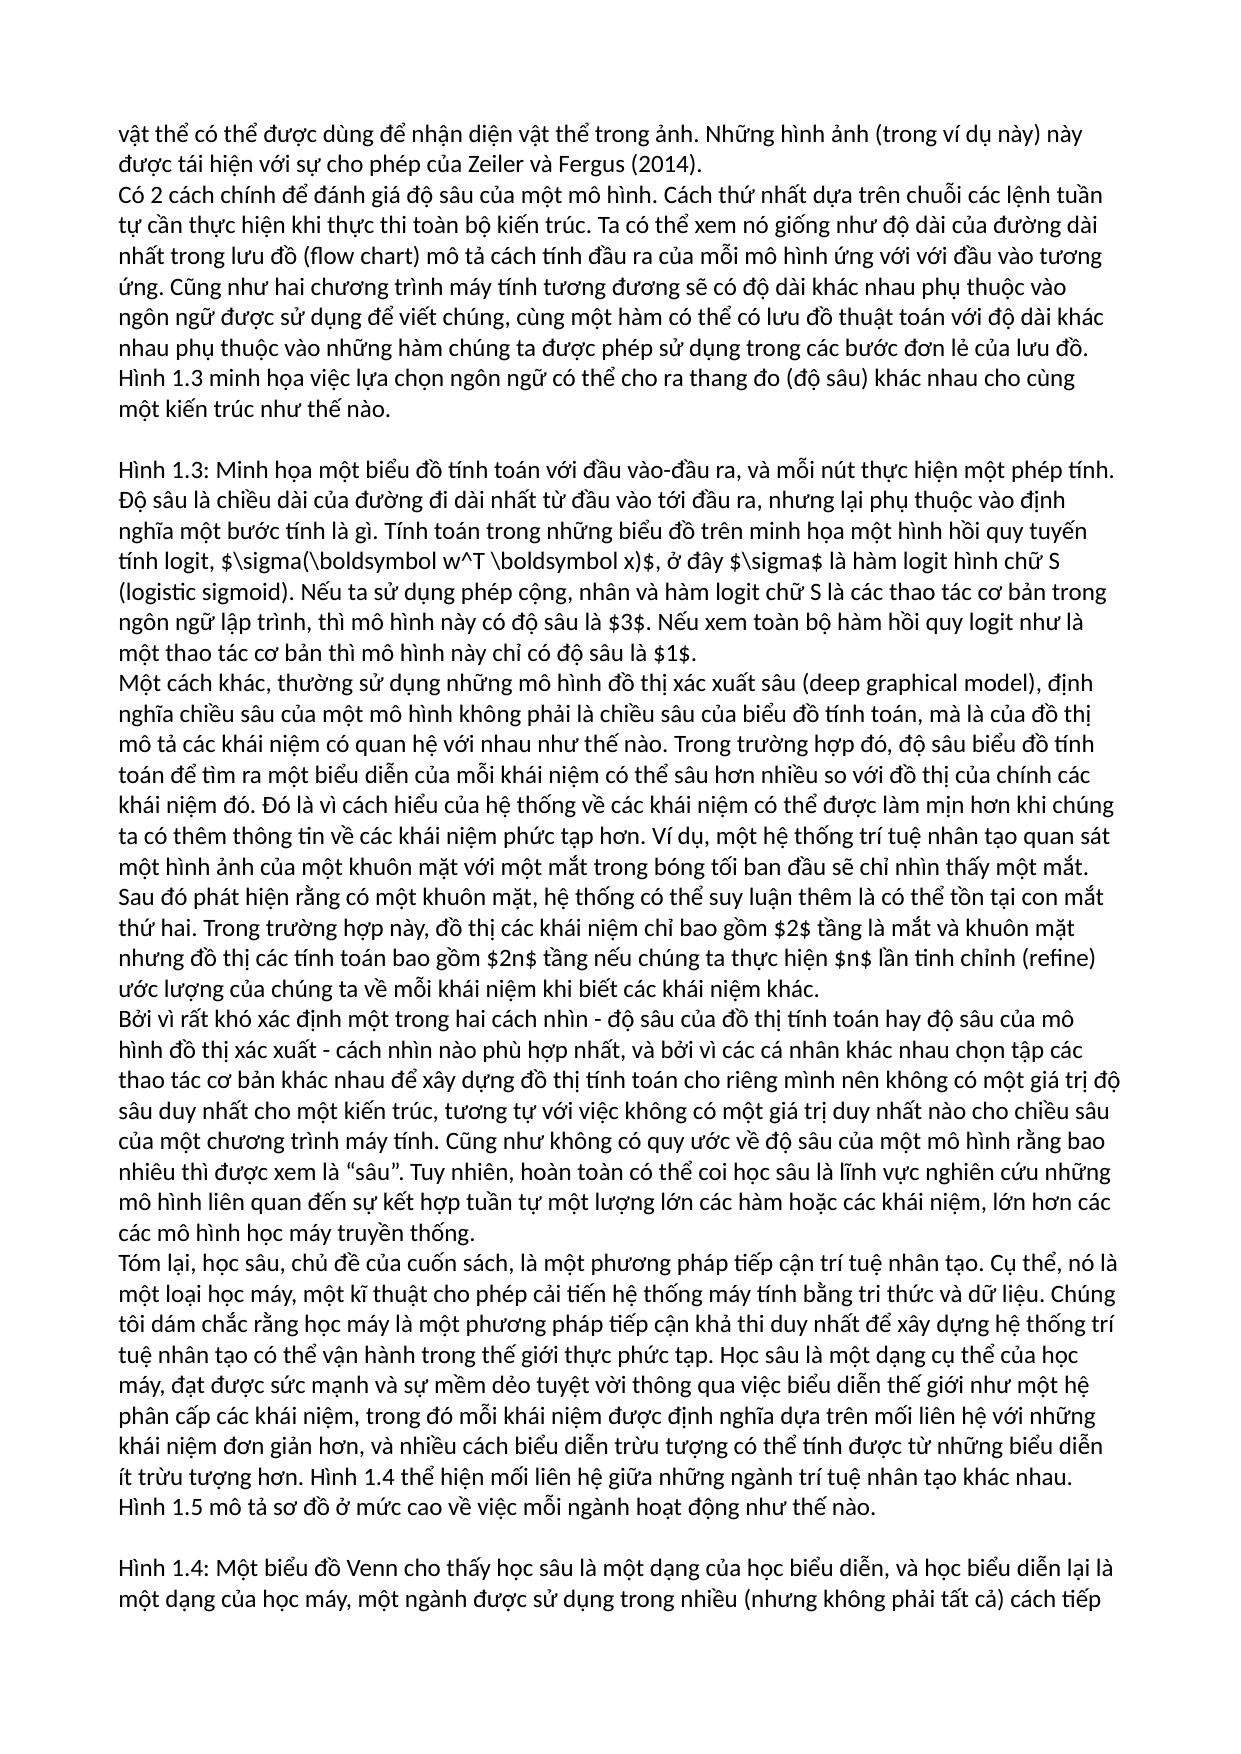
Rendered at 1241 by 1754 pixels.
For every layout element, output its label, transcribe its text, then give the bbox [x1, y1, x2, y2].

text vật thể có thể được dùng để nhận diện vật thể trong ảnh. Những hình ảnh (trong ví dụ này) này được tái hiện với sự cho phép của Zeiler và Fergus (2014). [118, 118, 1122, 179]
text Có 2 cách chính để đánh giá độ sâu của một mô hình. Cách thứ nhất dựa trên chuỗi các lệnh tuần tự cần thực hiện khi thực thi toàn bộ kiến trúc. Ta có thể xem nó giống như độ dài của đường dài nhất trong lưu đồ (flow chart) mô tả cách tính đầu ra của mỗi mô hình ứng với với đầu vào tương ứng. Cũng như hai chương trình máy tính tương đương sẽ có độ dài khác nhau phụ thuộc vào ngôn ngữ được sử dụng để viết chúng, cùng một hàm có thể có lưu đồ thuật toán với độ dài khác nhau phụ thuộc vào những hàm chúng ta được phép sử dụng trong các bước đơn lẻ của lưu đồ. Hình 1.3 minh họa việc lựa chọn ngôn ngữ có thể cho ra thang đo (độ sâu) khác nhau cho cùng một kiến trúc như thế nào. [118, 179, 1122, 423]
text Bởi vì rất khó xác định một trong hai cách nhìn - độ sâu của đồ thị tính toán hay độ sâu của mô hình đồ thị xác xuất - cách nhìn nào phù hợp nhất, và bởi vì các cá nhân khác nhau chọn tập các thao tác cơ bản khác nhau để xây dựng đồ thị tính toán cho riêng mình nên không có một giá trị độ sâu duy nhất cho một kiến trúc, tương tự với việc không có một giá trị duy nhất nào cho chiều sâu của một chương trình máy tính. Cũng như không có quy ước về độ sâu của một mô hình rằng bao nhiêu thì được xem là “sâu”. Tuy nhiên, hoàn toàn có thể coi học sâu là lĩnh vực nghiên cứu những mô hình liên quan đến sự kết hợp tuần tự một lượng lớn các hàm hoặc các khái niệm, lớn hơn các các mô hình học máy truyền thống. [118, 1003, 1122, 1247]
text Hình 1.4: Một biểu đồ Venn cho thấy học sâu là một dạng của học biểu diễn, và học biểu diễn lại là một dạng của học máy, một ngành được sử dụng trong nhiều (nhưng không phải tất cả) cách tiếp [118, 1553, 1122, 1614]
text Hình 1.3: Minh họa một biểu đồ tính toán với đầu vào-đầu ra, và mỗi nút thực hiện một phép tính. Độ sâu là chiều dài của đường đi dài nhất từ đầu vào tới đầu ra, nhưng lại phụ thuộc vào định nghĩa một bước tính là gì. Tính toán trong những biểu đồ trên minh họa một hình hồi quy tuyến tính logit, $\sigma(\boldsymbol w^T \boldsymbol x)$, ở đây $\sigma$ là hàm logit hình chữ S (logistic sigmoid). Nếu ta sử dụng phép cộng, nhân và hàm logit chữ S là các thao tác cơ bản trong ngôn ngữ lập trình, thì mô hình này có độ sâu là $3$. Nếu xem toàn bộ hàm hồi quy logit như là một thao tác cơ bản thì mô hình này chỉ có độ sâu là $1$. [118, 454, 1122, 667]
text Một cách khác, thường sử dụng những mô hình đồ thị xác xuất sâu (deep graphical model), định nghĩa chiều sâu của một mô hình không phải là chiều sâu của biểu đồ tính toán, mà là của đồ thị mô tả các khái niệm có quan hệ với nhau như thế nào. Trong trường hợp đó, độ sâu biểu đồ tính toán để tìm ra một biểu diễn của mỗi khái niệm có thể sâu hơn nhiều so với đồ thị của chính các khái niệm đó. Đó là vì cách hiểu của hệ thống về các khái niệm có thể được làm mịn hơn khi chúng ta có thêm thông tin về các khái niệm phức tạp hơn. Ví dụ, một hệ thống trí tuệ nhân tạo quan sát một hình ảnh của một khuôn mặt với một mắt trong bóng tối ban đầu sẽ chỉ nhìn thấy một mắt. Sau đó phát hiện rằng có một khuôn mặt, hệ thống có thể suy luận thêm là có thể tồn tại con mắt thứ hai. Trong trường hợp này, đồ thị các khái niệm chỉ bao gồm $2$ tầng là mắt và khuôn mặt nhưng đồ thị các tính toán bao gồm $2n$ tầng nếu chúng ta thực hiện $n$ lần tinh chỉnh (refine) ước lượng của chúng ta về mỗi khái niệm khi biết các khái niệm khác. [118, 667, 1122, 1003]
text Tóm lại, học sâu, chủ đề của cuốn sách, là một phương pháp tiếp cận trí tuệ nhân tạo. Cụ thể, nó là một loại học máy, một kĩ thuật cho phép cải tiến hệ thống máy tính bằng tri thức và dữ liệu. Chúng tôi dám chắc rằng học máy là một phương pháp tiếp cận khả thi duy nhất để xây dựng hệ thống trí tuệ nhân tạo có thể vận hành trong thế giới thực phức tạp. Học sâu là một dạng cụ thể của học máy, đạt được sức mạnh và sự mềm dẻo tuyệt vời thông qua việc biểu diễn thế giới như một hệ phân cấp các khái niệm, trong đó mỗi khái niệm được định nghĩa dựa trên mối liên hệ với những khái niệm đơn giản hơn, và nhiều cách biểu diễn trừu tượng có thể tính được từ những biểu diễn ít trừu tượng hơn. Hình 1.4 thể hiện mối liên hệ giữa những ngành trí tuệ nhân tạo khác nhau. Hình 1.5 mô tả sơ đồ ở mức cao về việc mỗi ngành hoạt động như thế nào. [118, 1247, 1122, 1522]
